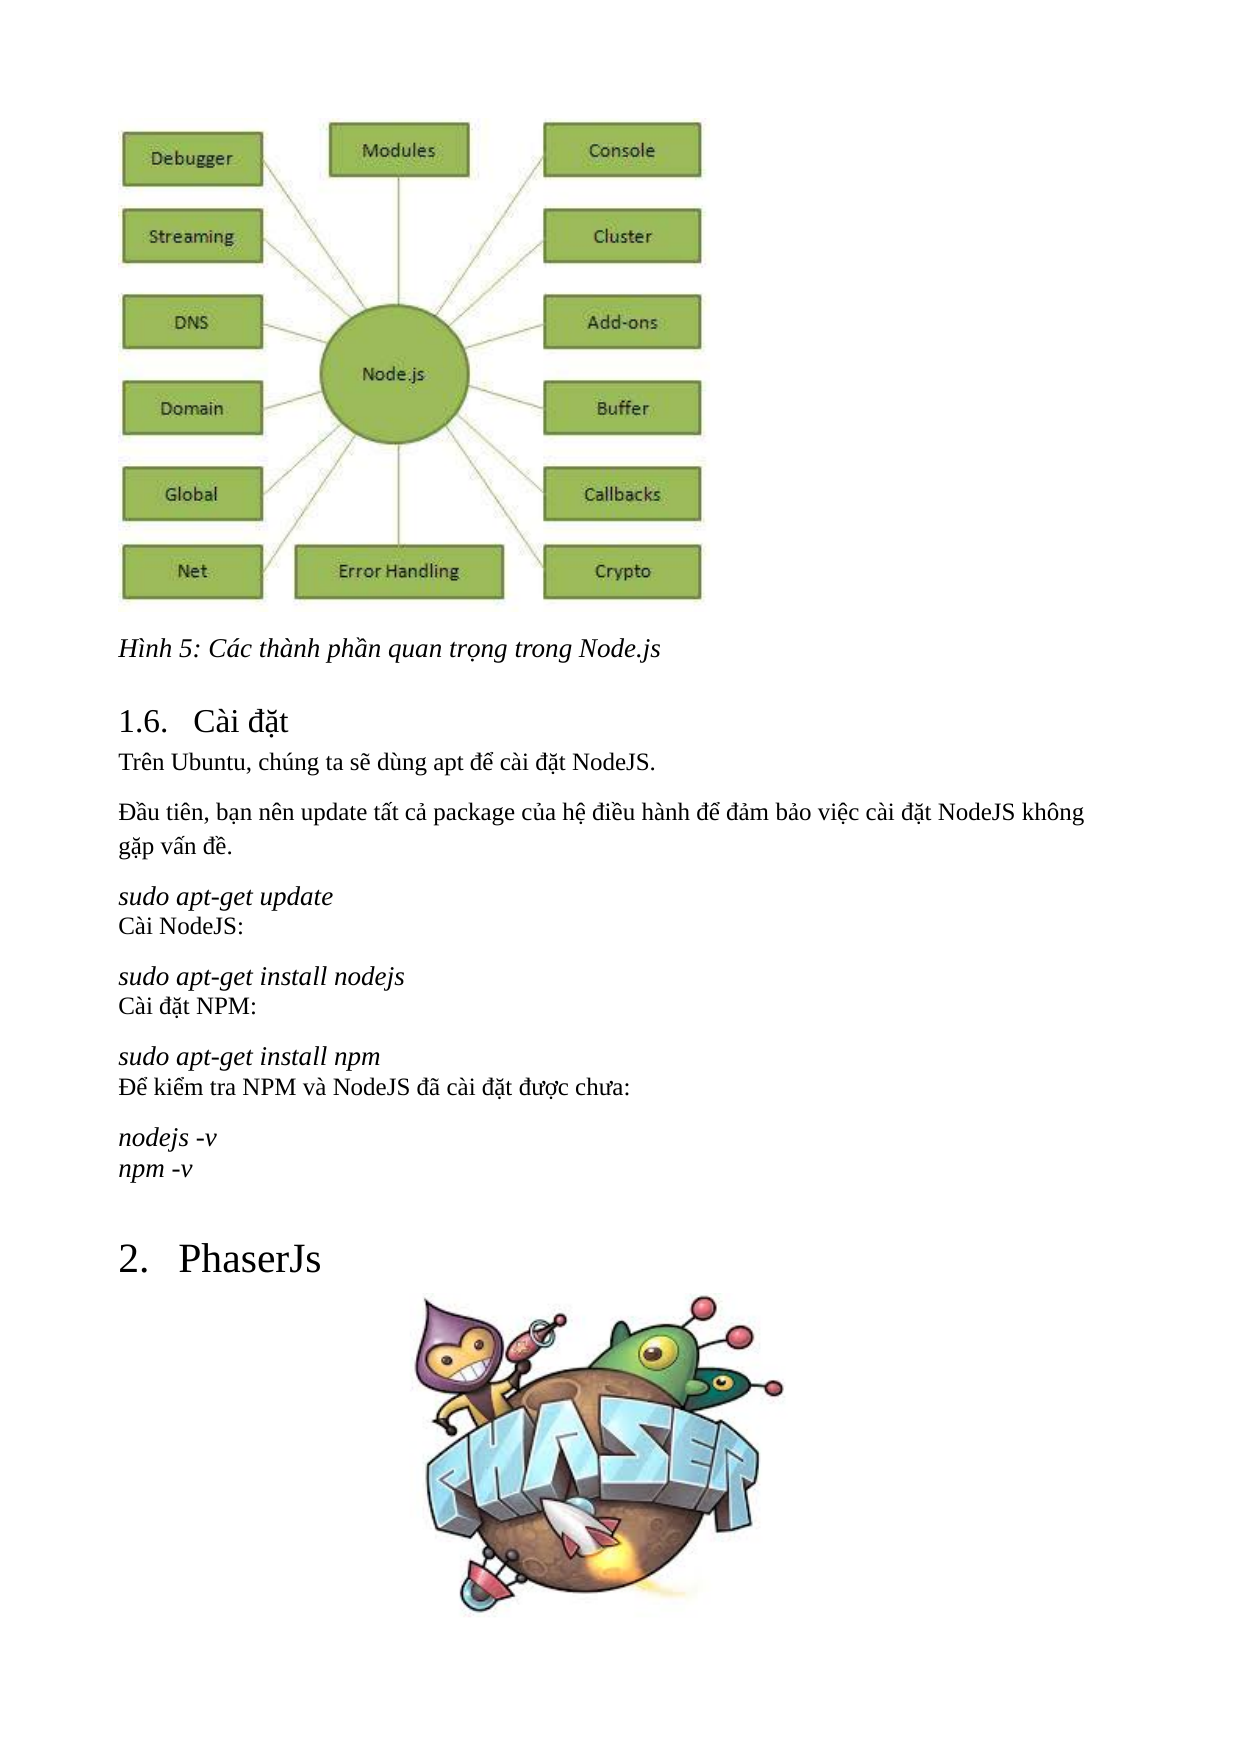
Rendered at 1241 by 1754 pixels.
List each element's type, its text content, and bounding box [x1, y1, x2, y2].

text npm -v [118, 1152, 1122, 1183]
text Cài đặt NPM: [118, 991, 1122, 1020]
subtitle Cài đặt [118, 701, 1122, 739]
picture [118, 1293, 1056, 1619]
text Hình 5: Các thành phần quan trọng trong Node.js [118, 632, 1122, 663]
picture [118, 118, 711, 612]
text sudo apt-get install npm [118, 1041, 1122, 1072]
text Đầu tiên, bạn nên update tất cả package của hệ điều hành để đảm bảo việc cài đặt NodeJS không gặp vấn đề. [118, 797, 1122, 860]
text Cài NodeJS: [118, 911, 1122, 940]
text sudo apt-get install nodejs [118, 960, 1122, 991]
text Để kiểm tra NPM và NodeJS đã cài đặt được chưa: [118, 1072, 1122, 1100]
subtitle PhaserJs [118, 1233, 1122, 1281]
text Trên Ubuntu, chúng ta sẽ dùng apt để cài đặt NodeJS. [118, 747, 1122, 776]
text sudo apt-get update [118, 880, 1122, 911]
text nodejs -v [118, 1121, 1122, 1152]
